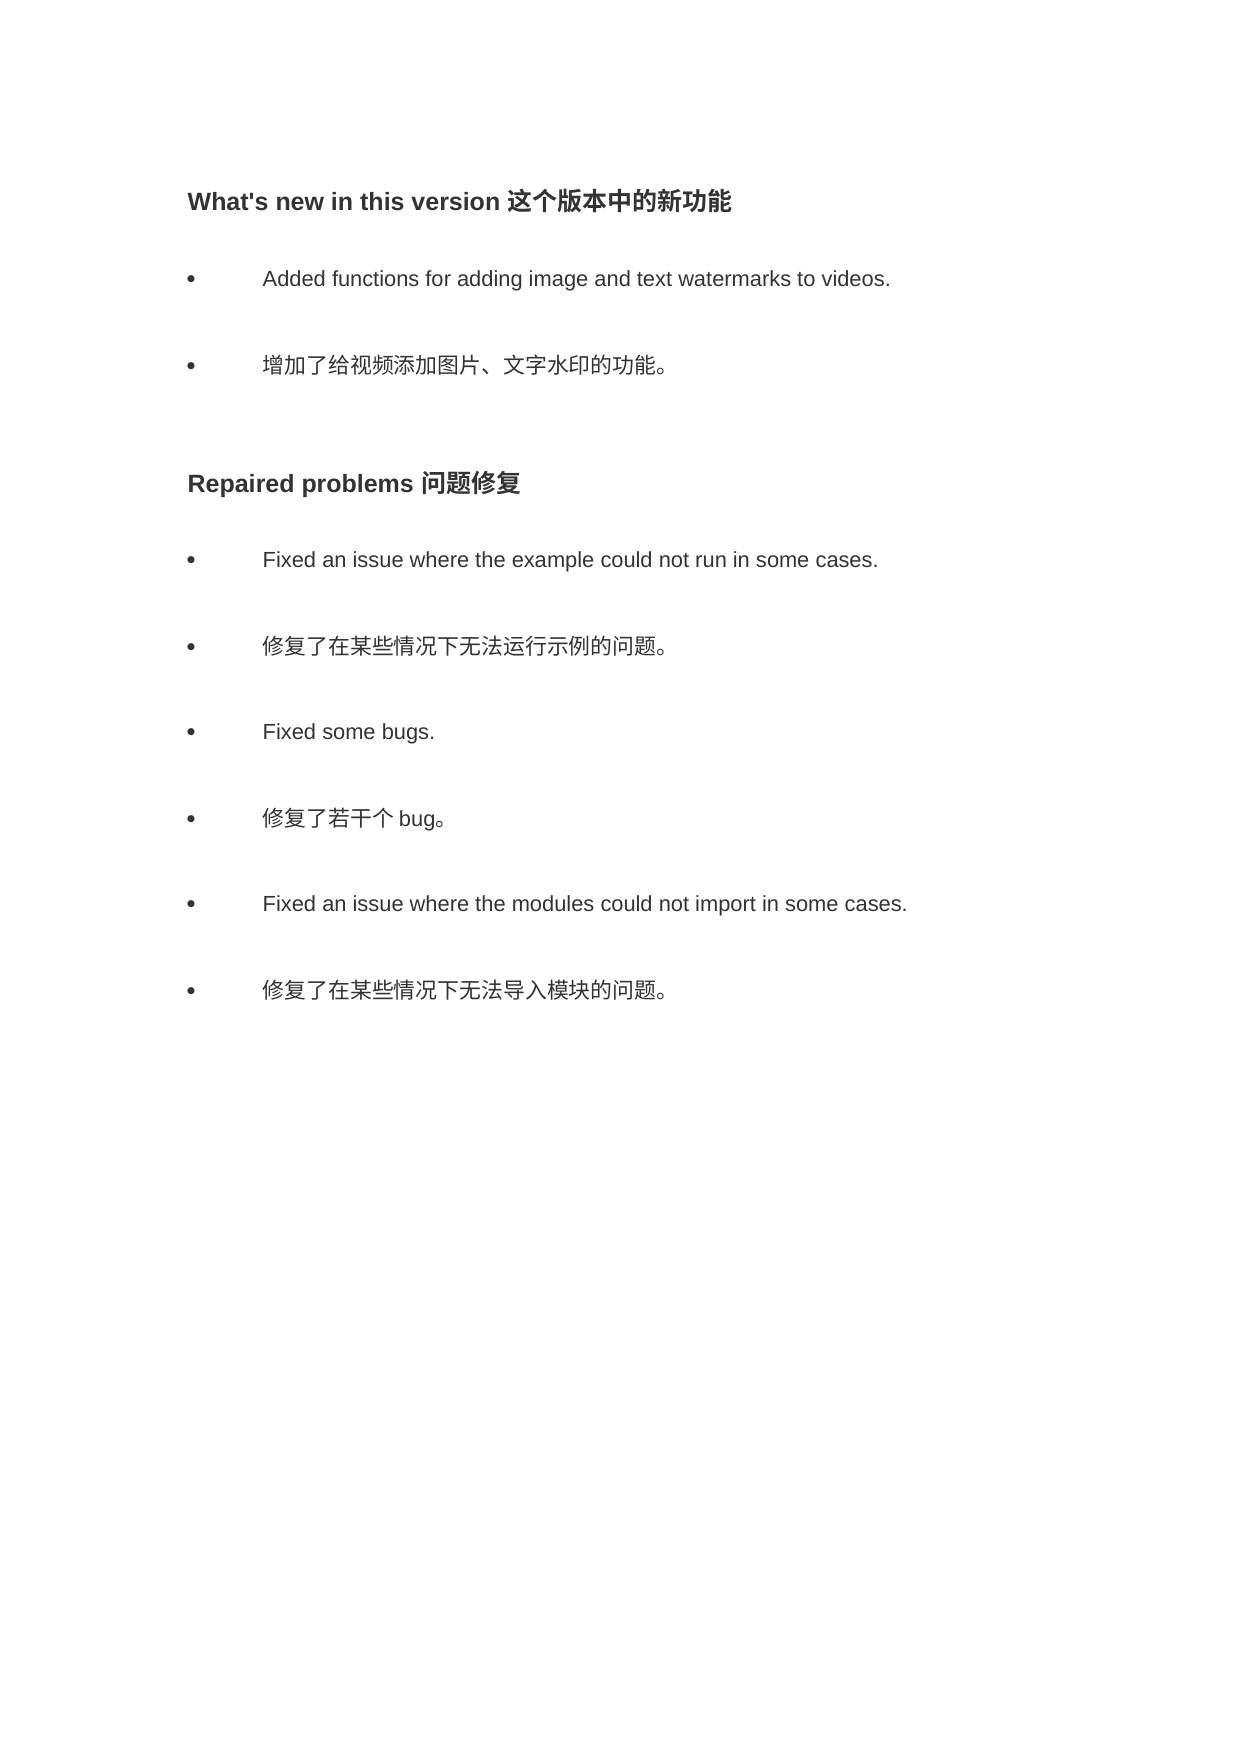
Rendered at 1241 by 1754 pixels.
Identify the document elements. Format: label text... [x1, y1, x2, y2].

list Fixed an issue where the modules could not import in some cases. [187, 861, 1053, 924]
list 修复了若干个 bug。 [187, 775, 1053, 838]
text Repaired problems 问题修复 [187, 439, 1053, 502]
list Fixed an issue where the example could not run in some cases. [187, 518, 1053, 580]
text What's new in this version 这个版本中的新功能 [187, 158, 1053, 221]
list Fixed some bugs. [187, 689, 1053, 752]
list Added functions for adding image and text watermarks to videos. [187, 236, 1053, 299]
list 增加了给视频添加图片、文字水印的功能。 [187, 322, 1053, 385]
list 修复了在某些情况下无法运行示例的问题。 [187, 603, 1053, 666]
list 修复了在某些情况下无法导入模块的问题。 [187, 947, 1053, 1010]
